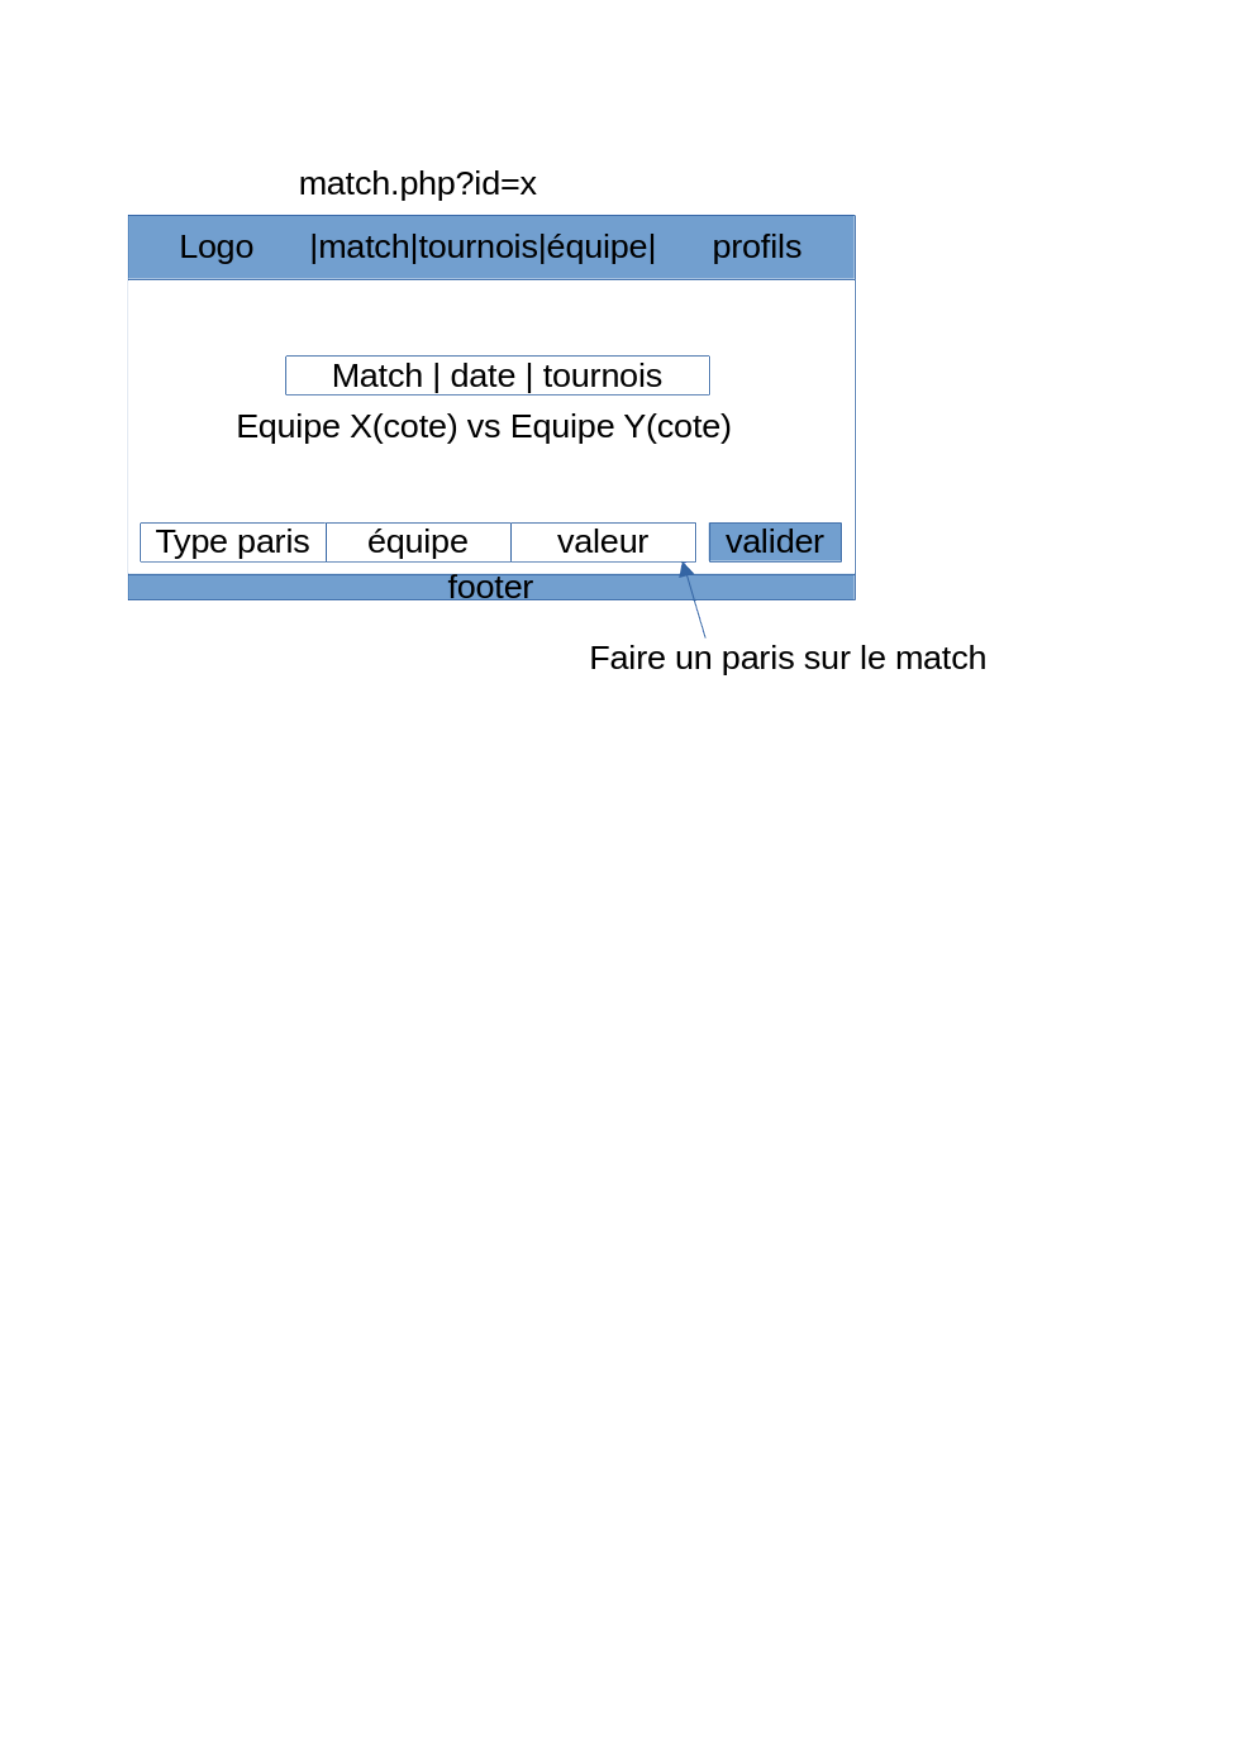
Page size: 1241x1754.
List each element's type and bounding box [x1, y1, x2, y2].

picture [127, 125, 1132, 1546]
